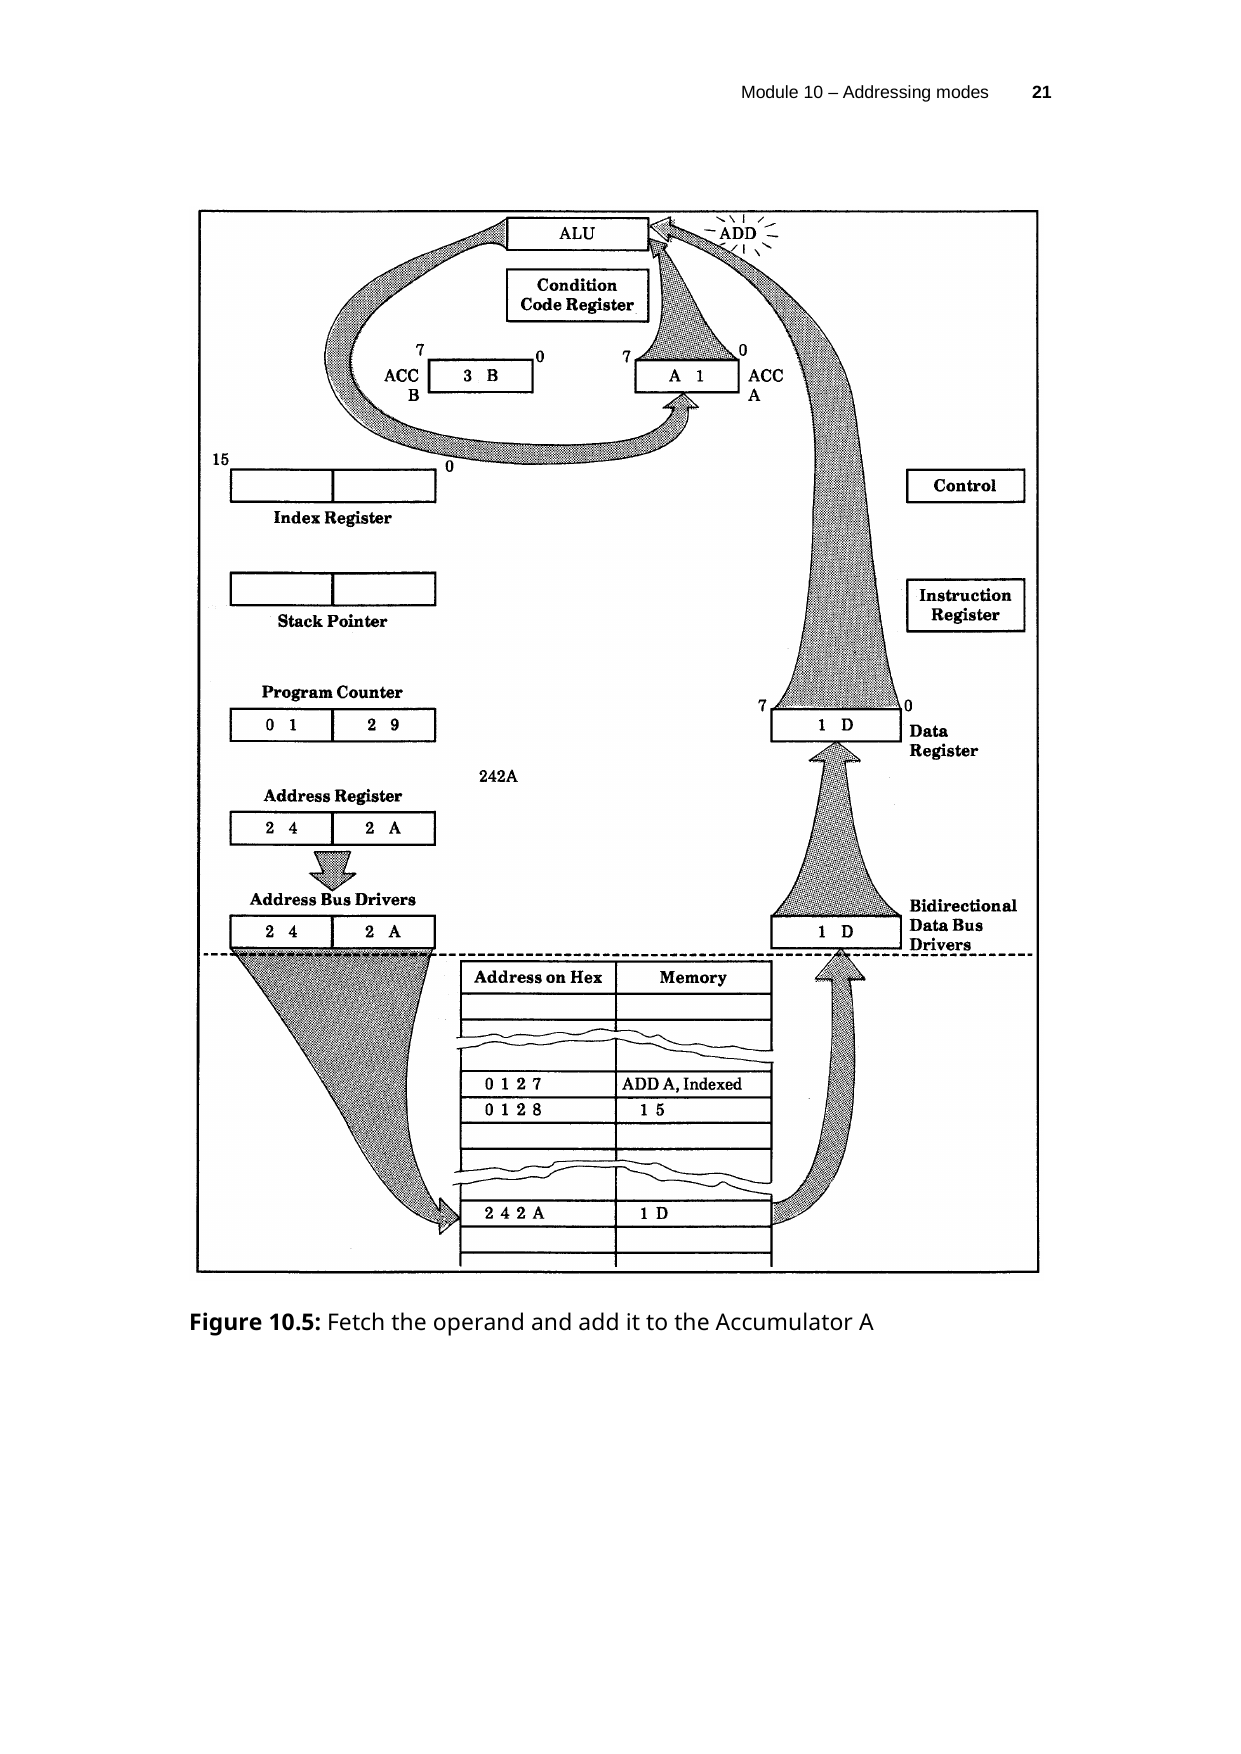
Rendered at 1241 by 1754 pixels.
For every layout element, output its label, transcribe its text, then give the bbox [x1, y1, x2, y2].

text Figure 10.5: Fetch the operand and add it to the Accumulator A [189, 1306, 1051, 1337]
picture [188, 206, 1045, 1281]
